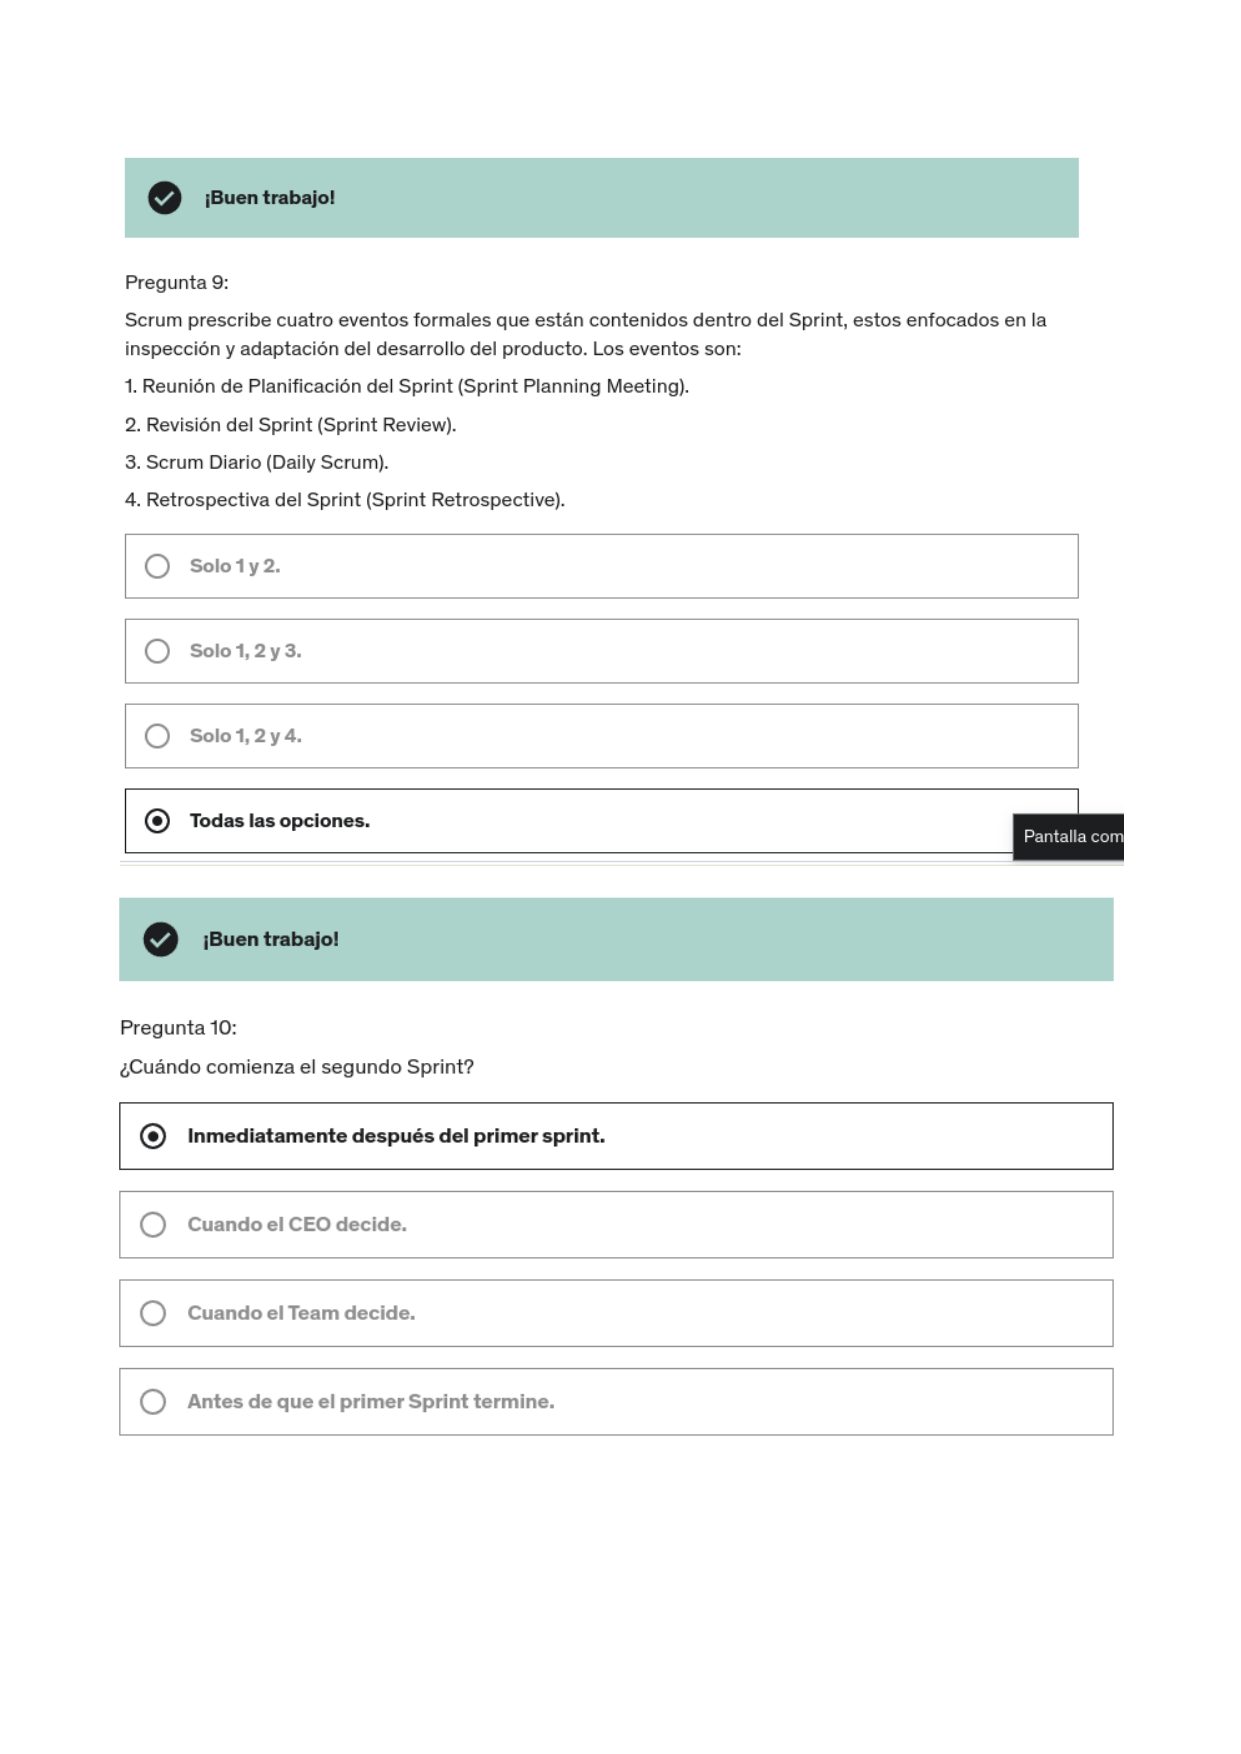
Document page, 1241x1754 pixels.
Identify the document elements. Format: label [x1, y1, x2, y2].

picture [120, 153, 1124, 866]
picture [118, 894, 1123, 1441]
